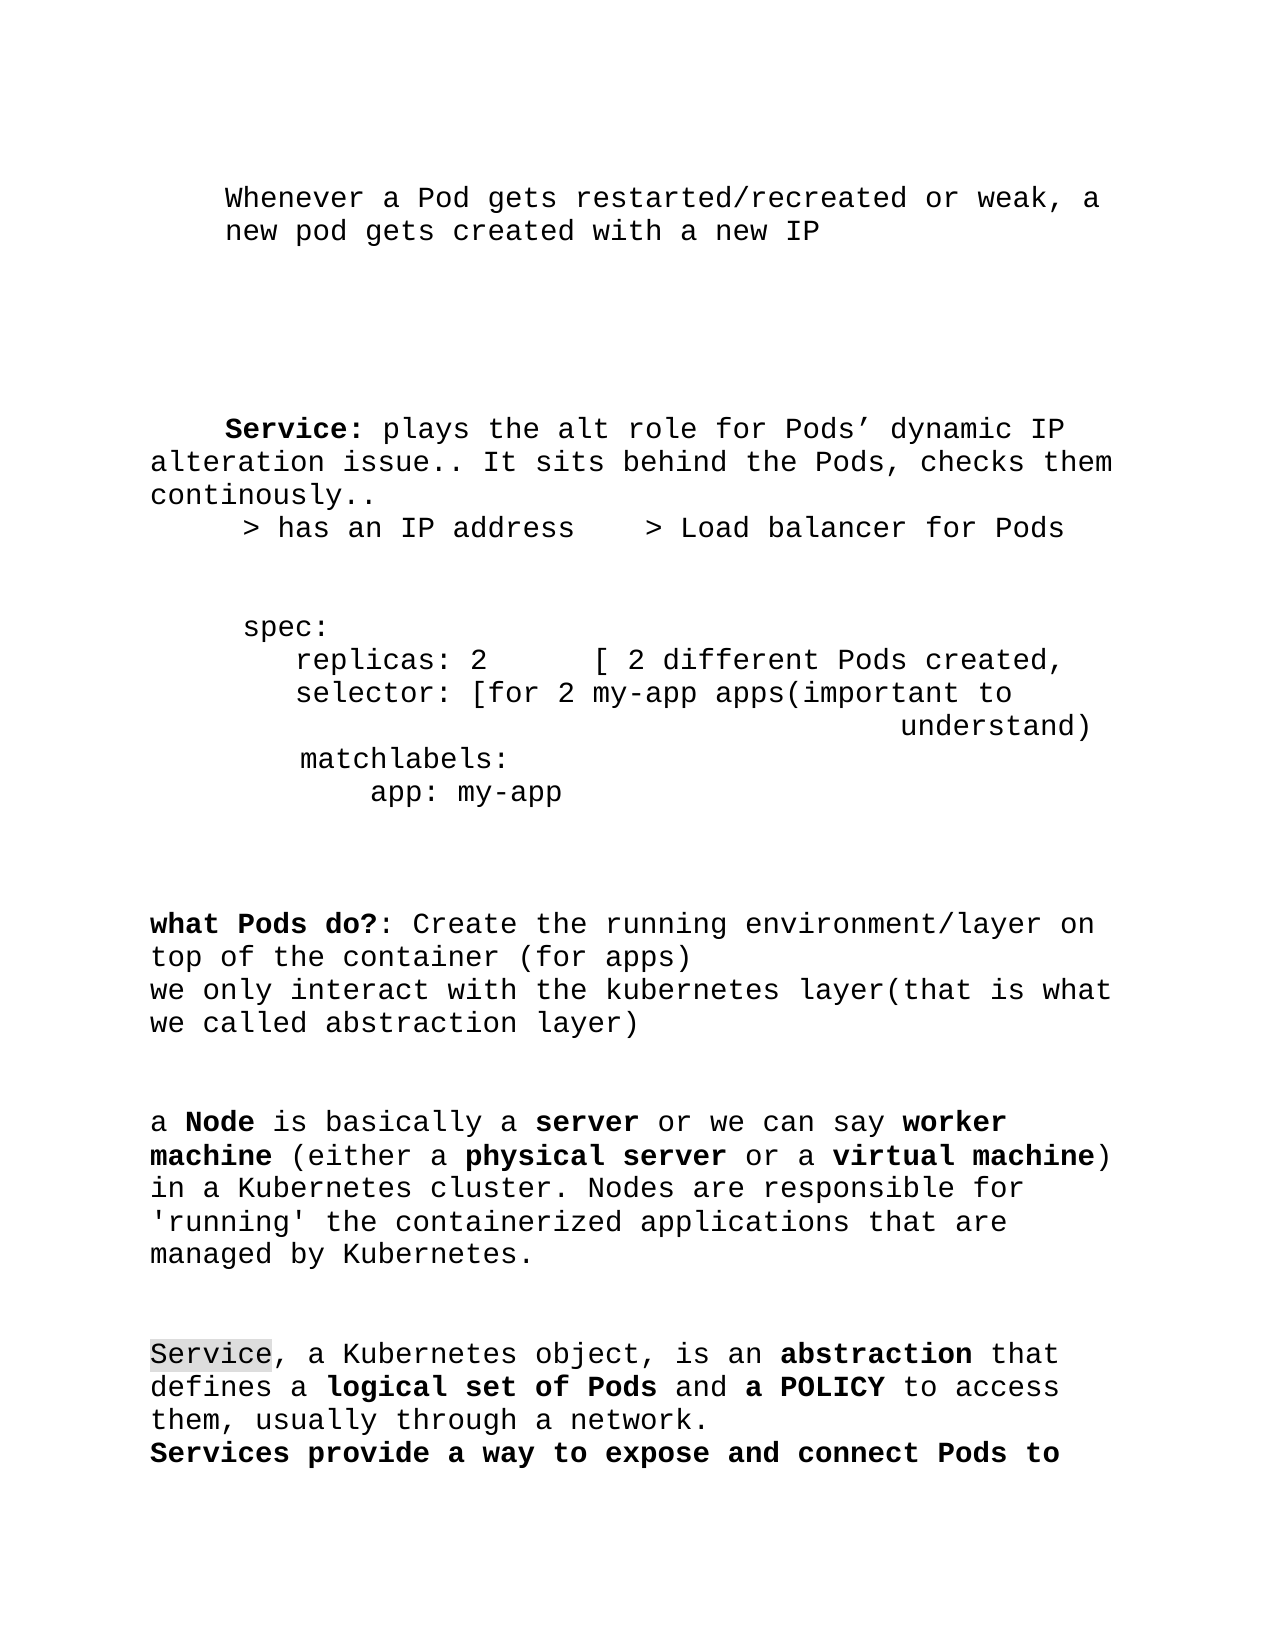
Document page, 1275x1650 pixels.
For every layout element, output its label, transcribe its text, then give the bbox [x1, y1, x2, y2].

text in a Kubernetes cluster. Nodes are responsible for 'running' the containerized applications that are managed by Kubernetes. [150, 1174, 1125, 1273]
text what Pods do?: Create the running environment/layer on top of the container (for apps) [150, 909, 1125, 976]
text app: my-app [150, 777, 1125, 810]
text a Node is basically a server or we can say worker machine (either a physical server or a virtual machine) [150, 1108, 1125, 1174]
text > has an IP address > Load balancer for Pods [150, 513, 1125, 546]
text replicas: 2 [ 2 different Pods created, [150, 645, 1125, 678]
text Service: plays the alt role for Pods’ dynamic IP alteration issue.. It sits behind the Pods, checks them continously.. [150, 414, 1125, 513]
text we only interact with the kubernetes layer(that is what we called abstraction layer) [150, 976, 1125, 1042]
text Services provide a way to expose and connect Pods to [150, 1438, 1125, 1471]
text selector: [for 2 my-app apps(important to understand) [150, 678, 1125, 744]
text Whenever a Pod gets restarted/recreated or weak, a new pod gets created with a new IP [150, 183, 1125, 249]
text matchlabels: [150, 744, 1125, 777]
text spec: [150, 612, 1125, 645]
text Service, a Kubernetes object, is an abstraction that defines a logical set of Pods and a POLICY to access them, usually through a network. [150, 1339, 1125, 1438]
